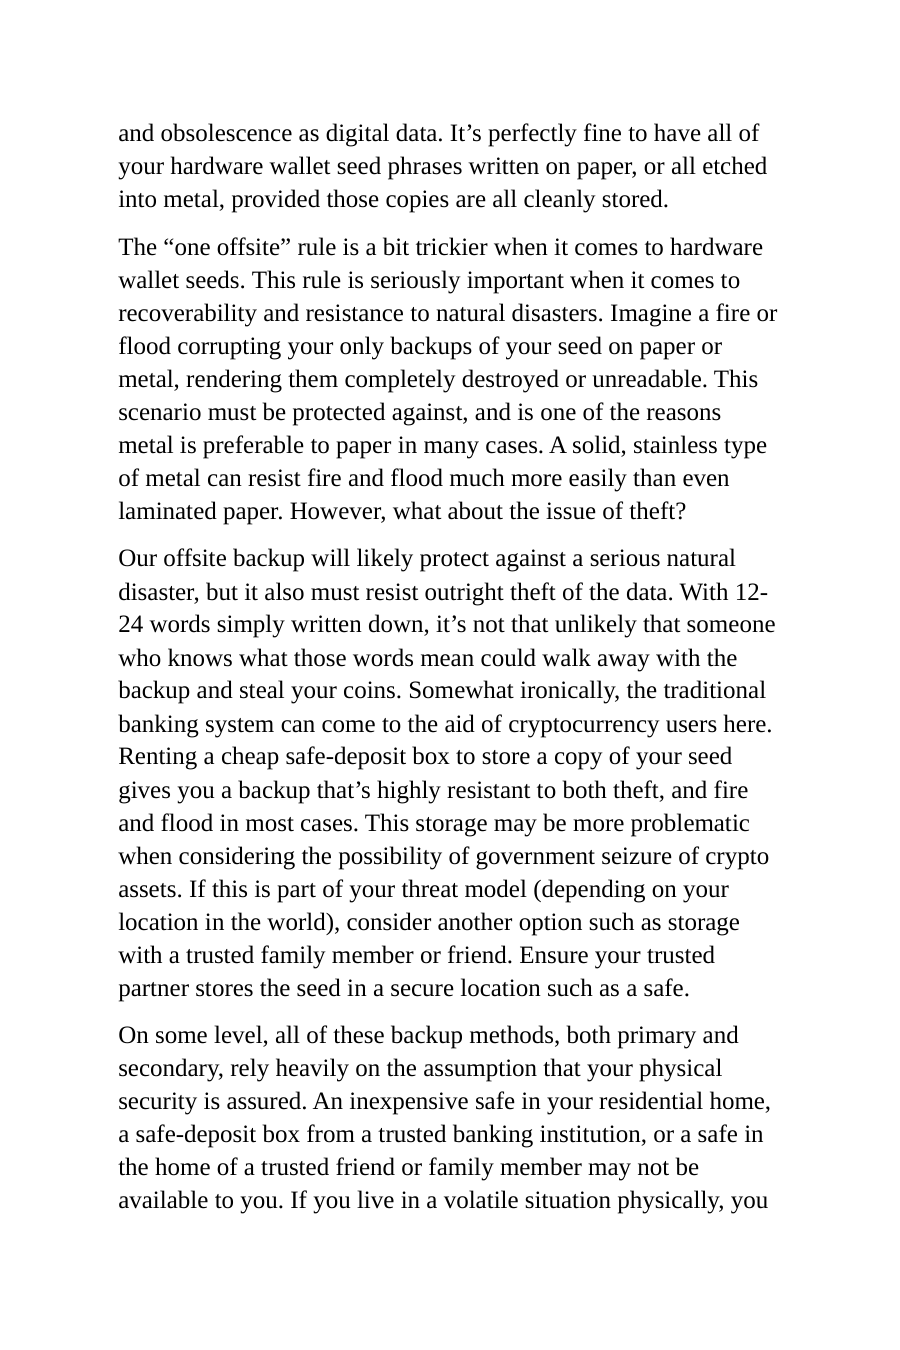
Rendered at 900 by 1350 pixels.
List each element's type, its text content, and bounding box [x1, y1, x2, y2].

text and obsolescence as digital data. It’s perfectly fine to have all of your hardware wallet seed phrases written on paper, or all etched into metal, provided those copies are all cleanly stored. [118, 118, 782, 213]
text Our offsite backup will likely protect against a serious natural disaster, but it also must resist outright theft of the data. With 12-24 words simply written down, it’s not that unlikely that someone who knows what those words mean could walk away with the backup and steal your coins. Somewhat ironically, the traditional banking system can come to the aid of cryptocurrency users here. Renting a cheap safe-deposit box to store a copy of your seed gives you a backup that’s highly resistant to both theft, and fire and flood in most cases. This storage may be more problematic when considering the possibility of government seizure of crypto assets. If this is part of your threat model (depending on your location in the world), consider another option such as storage with a trusted family member or friend. Ensure your trusted partner stores the seed in a secure location such as a safe. [118, 543, 782, 1002]
text The “one offsite” rule is a bit trickier when it comes to hardware wallet seeds. This rule is seriously important when it comes to recoverability and resistance to natural disasters. Imagine a fire or flood corrupting your only backups of your seed on paper or metal, rendering them completely destroyed or unreadable. This scenario must be protected against, and is one of the reasons metal is preferable to paper in many cases. A solid, stainless type of metal can resist fire and flood much more easily than even laminated paper. However, what about the issue of theft? [118, 232, 782, 525]
text On some level, all of these backup methods, both primary and secondary, rely heavily on the assumption that your physical security is assured. An inexpensive safe in your residential home, a safe-deposit box from a trusted banking institution, or a safe in the home of a trusted friend or family member may not be available to you. If you live in a volatile situation physically, you [118, 1020, 782, 1214]
